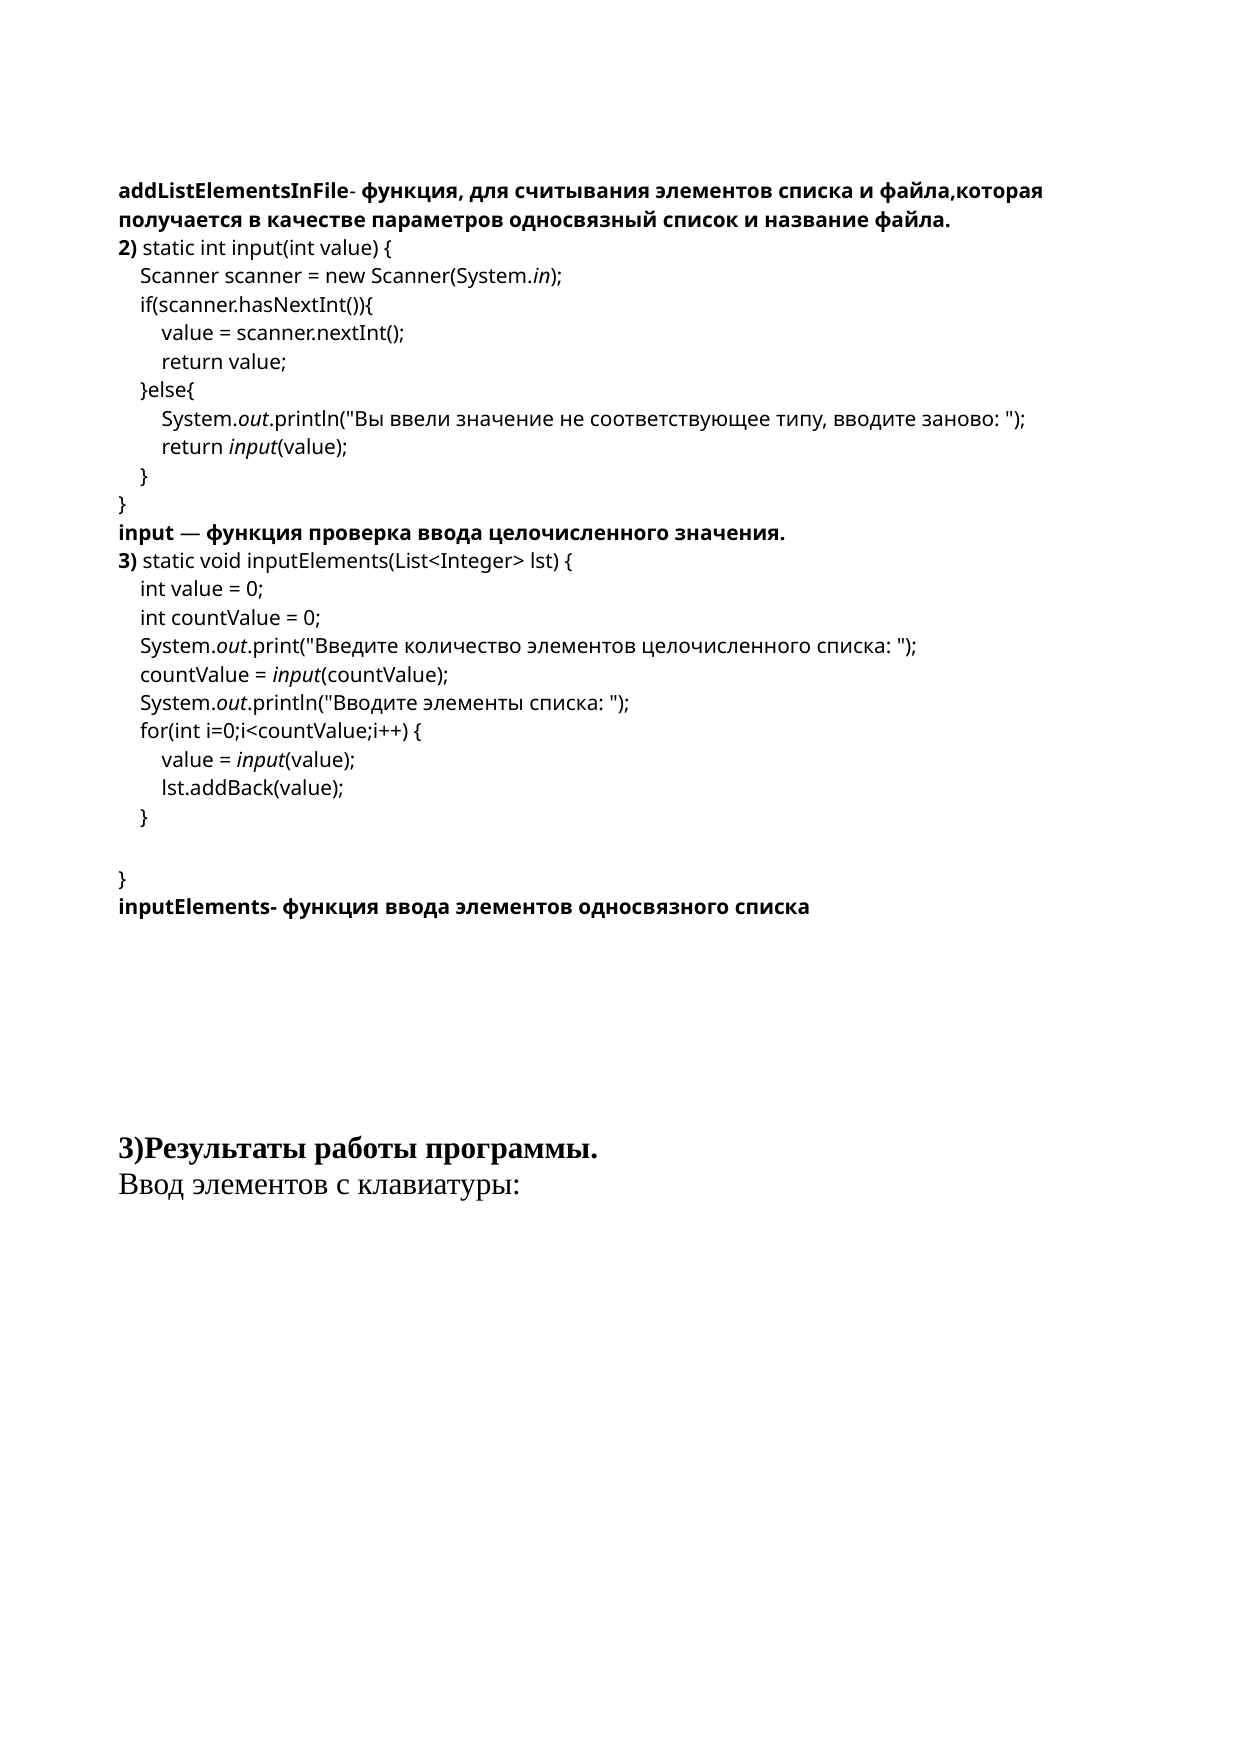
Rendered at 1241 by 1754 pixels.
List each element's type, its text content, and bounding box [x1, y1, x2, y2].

text inputElements- функция ввода элементов односвязного списка [118, 892, 1122, 921]
text Ввод элементов с клавиатуры: [118, 1165, 1122, 1201]
text 2) static int input(int value) { Scanner scanner = new Scanner(System.in); if(scanner.hasNextInt()){ value = scanner.nextInt(); return value; }else{ System.out.println("Вы ввели значение не соответствующее типу, вводите заново: "); return input(value); } } [118, 233, 1122, 518]
text 3)Результаты работы программы. [118, 1129, 1122, 1165]
text 3) static void inputElements(List<Integer> lst) { int value = 0; int countValue = 0; System.out.print("Введите количество элементов целочисленного списка: "); countValue = input(countValue); System.out.println("Вводите элементы списка: "); for(int i=0;i<countValue;i++) { value = input(value); lst.addBack(value); } } [118, 546, 1122, 892]
text input — функция проверка ввода целочисленного значения. [118, 518, 1122, 546]
text addListElementsInFile- функция, для считывания элементов списка и файла,которая получается в качестве параметров односвязный список и название файла. [118, 176, 1122, 233]
